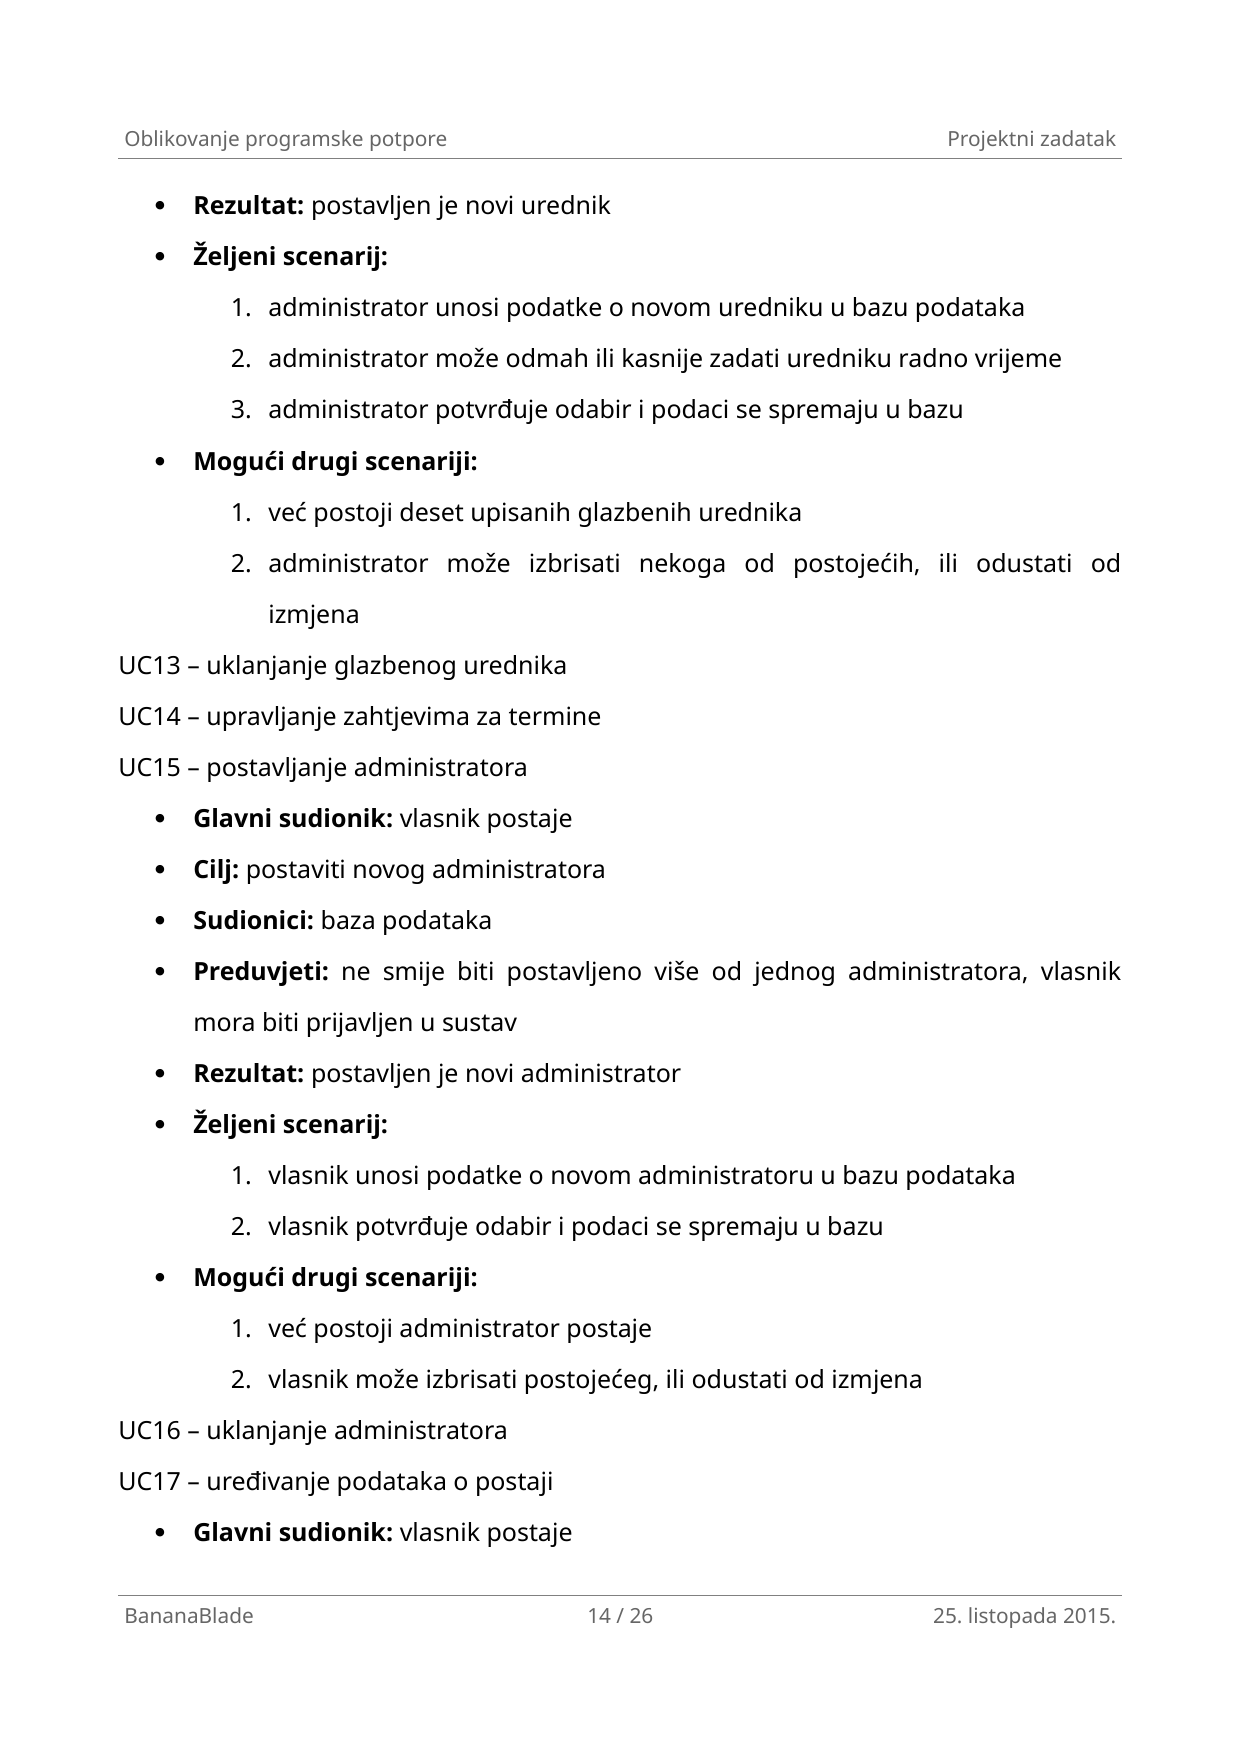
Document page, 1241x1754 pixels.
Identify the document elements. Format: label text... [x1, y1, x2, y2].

list Željeni scenarij: [156, 239, 1122, 273]
list vlasnik može izbrisati postojećeg, ili odustati od izmjena [231, 1362, 1122, 1396]
list Mogući drugi scenariji: [156, 1260, 1122, 1294]
list vlasnik potvrđuje odabir i podaci se spremaju u bazu [231, 1209, 1122, 1243]
list Rezultat: postavljen je novi administrator [156, 1056, 1122, 1090]
list administrator unosi podatke o novom uredniku u bazu podataka [231, 290, 1122, 324]
text UC17 – uređivanje podataka o postaji [118, 1464, 1122, 1498]
list vlasnik unosi podatke o novom administratoru u bazu podataka [231, 1158, 1122, 1192]
list Sudionici: baza podataka [156, 903, 1122, 937]
list već postoji administrator postaje [231, 1311, 1122, 1345]
list administrator potvrđuje odabir i podaci se spremaju u bazu [231, 392, 1122, 426]
list administrator može izbrisati nekoga od postojećih, ili odustati od izmjena [231, 545, 1122, 630]
text UC13 – uklanjanje glazbenog urednika [118, 647, 1122, 681]
list Željeni scenarij: [156, 1107, 1122, 1141]
list Cilj: postaviti novog administratora [156, 852, 1122, 886]
list već postoji deset upisanih glazbenih urednika [231, 494, 1122, 528]
list Mogući drugi scenariji: [156, 443, 1122, 477]
list Rezultat: postavljen je novi urednik [156, 188, 1122, 222]
list administrator može odmah ili kasnije zadati uredniku radno vrijeme [231, 341, 1122, 375]
list Glavni sudionik: vlasnik postaje [156, 801, 1122, 834]
text UC15 – postavljanje administratora [118, 749, 1122, 783]
text UC16 – uklanjanje administratora [118, 1413, 1122, 1447]
list Preduvjeti: ne smije biti postavljeno više od jednog administratora, vlasnik mora biti prijavljen u sustav [156, 954, 1122, 1039]
list Glavni sudionik: vlasnik postaje [156, 1515, 1122, 1549]
text UC14 – upravljanje zahtjevima za termine [118, 698, 1122, 732]
